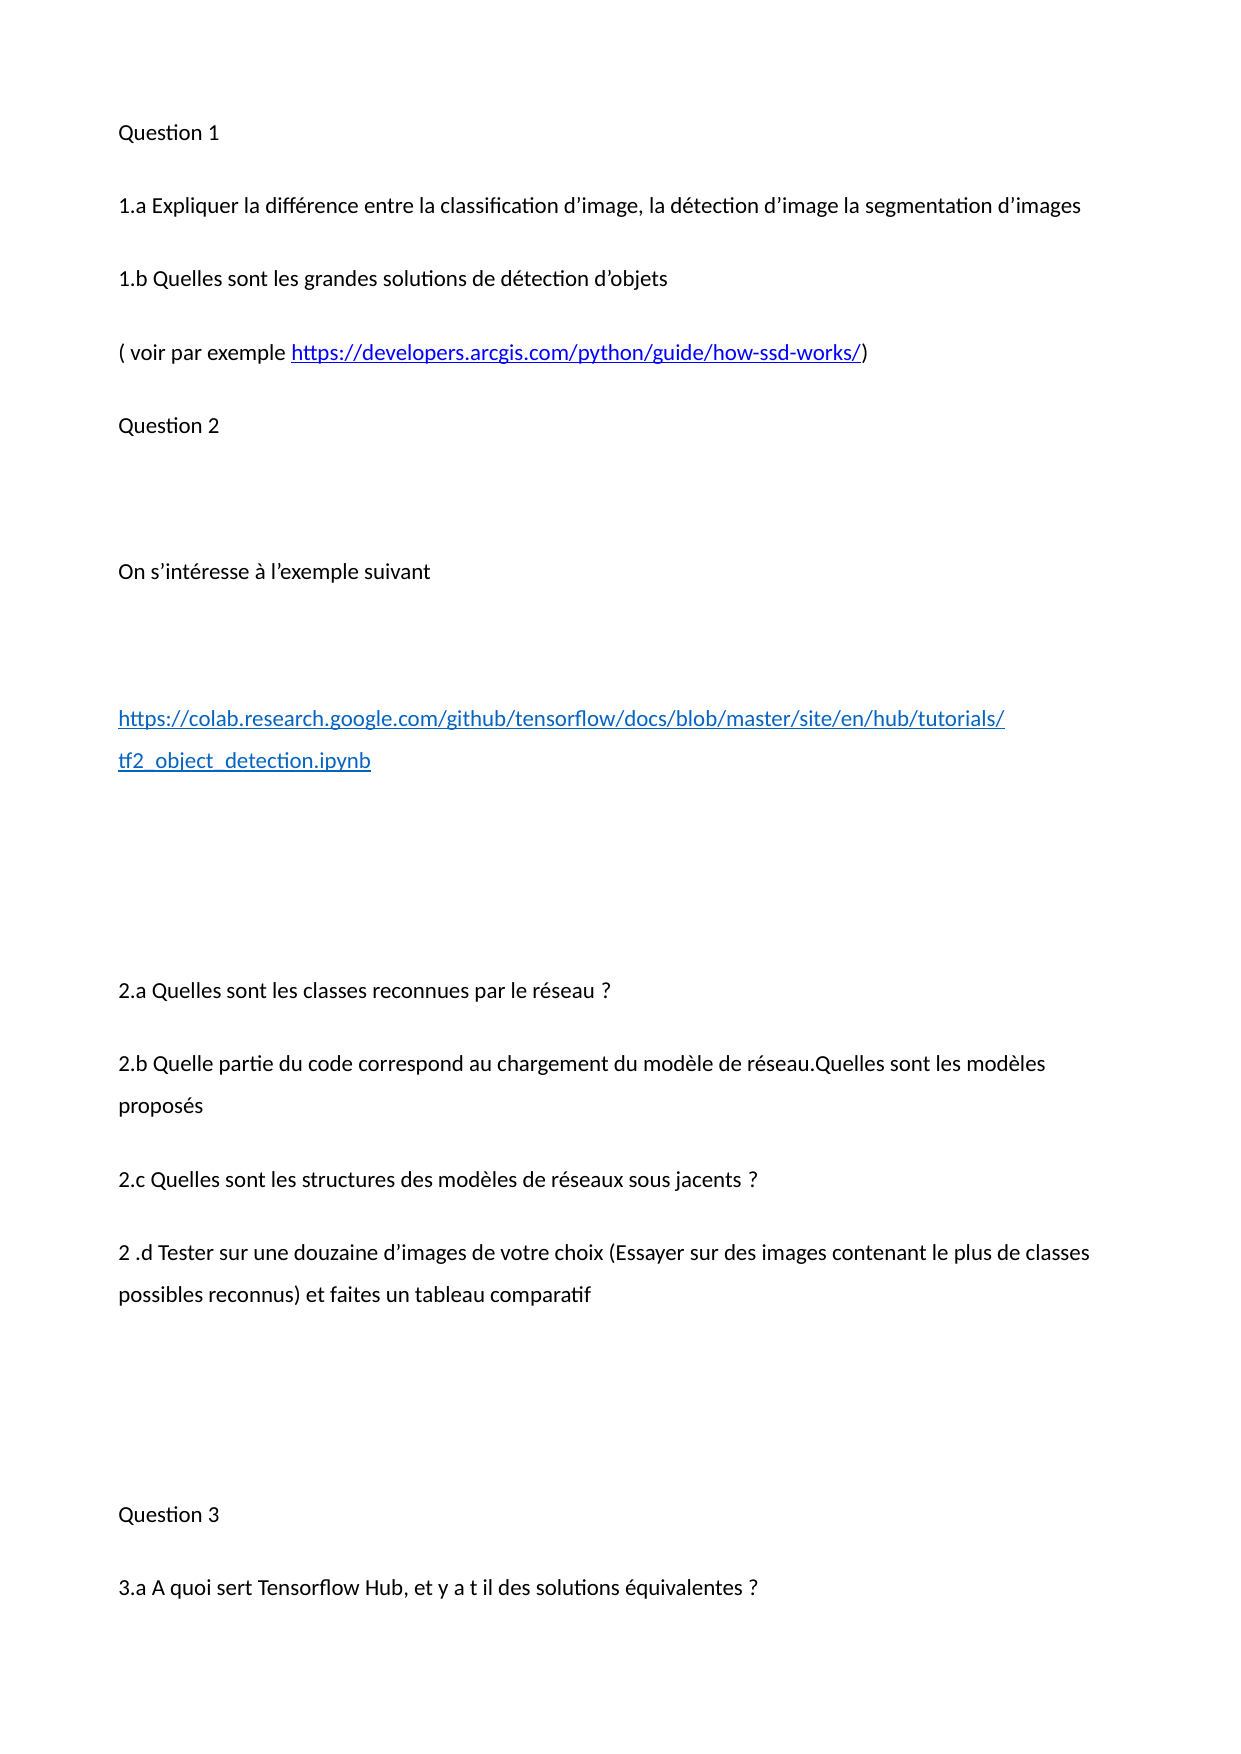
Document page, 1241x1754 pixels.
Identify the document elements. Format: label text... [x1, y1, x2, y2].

text (Attention pour une raison curieuse si le code ne marche pas iune solution peut etre d’utiliser une autre version de object_detection, en ajoutant par exemple une cellule avant le moment qui pose problème !pip install object_detection==0.0.3) [118, 819, 1122, 931]
text Question 3 [118, 1500, 1122, 1528]
text 2 .d Tester sur une douzaine d’images de votre choix (Essayer sur des images contenant le plus de classes possibles reconnus) et faites un tableau comparatif [118, 1238, 1122, 1308]
text 2.b Quelle partie du code correspond au chargement du modèle de réseau.Quelles sont les modèles proposés [118, 1049, 1122, 1119]
text https://colab.research.google.com/github/tensorflow/docs/blob/master/site/en/hub/tutorials/tf2_object_detection.ipynb [118, 704, 1122, 774]
text 1.b Quelles sont les grandes solutions de détection d’objets [118, 264, 1122, 293]
text On s’intéresse à l’exemple suivant [118, 557, 1122, 586]
text Question 1 [118, 118, 1122, 146]
text Question 2 [118, 411, 1122, 439]
text 3.a A quoi sert Tensorflow Hub, et y a t il des solutions équivalentes ? [118, 1573, 1122, 1601]
text 1.a Expliquer la différence entre la classification d’image, la détection d’image la segmentation d’images [118, 191, 1122, 219]
text ( voir par exemple https://developers.arcgis.com/python/guide/how-ssd-works/) [118, 338, 1122, 366]
text 2.c Quelles sont les structures des modèles de réseaux sous jacents ? [118, 1165, 1122, 1193]
text 2.a Quelles sont les classes reconnues par le réseau ? [118, 976, 1122, 1004]
